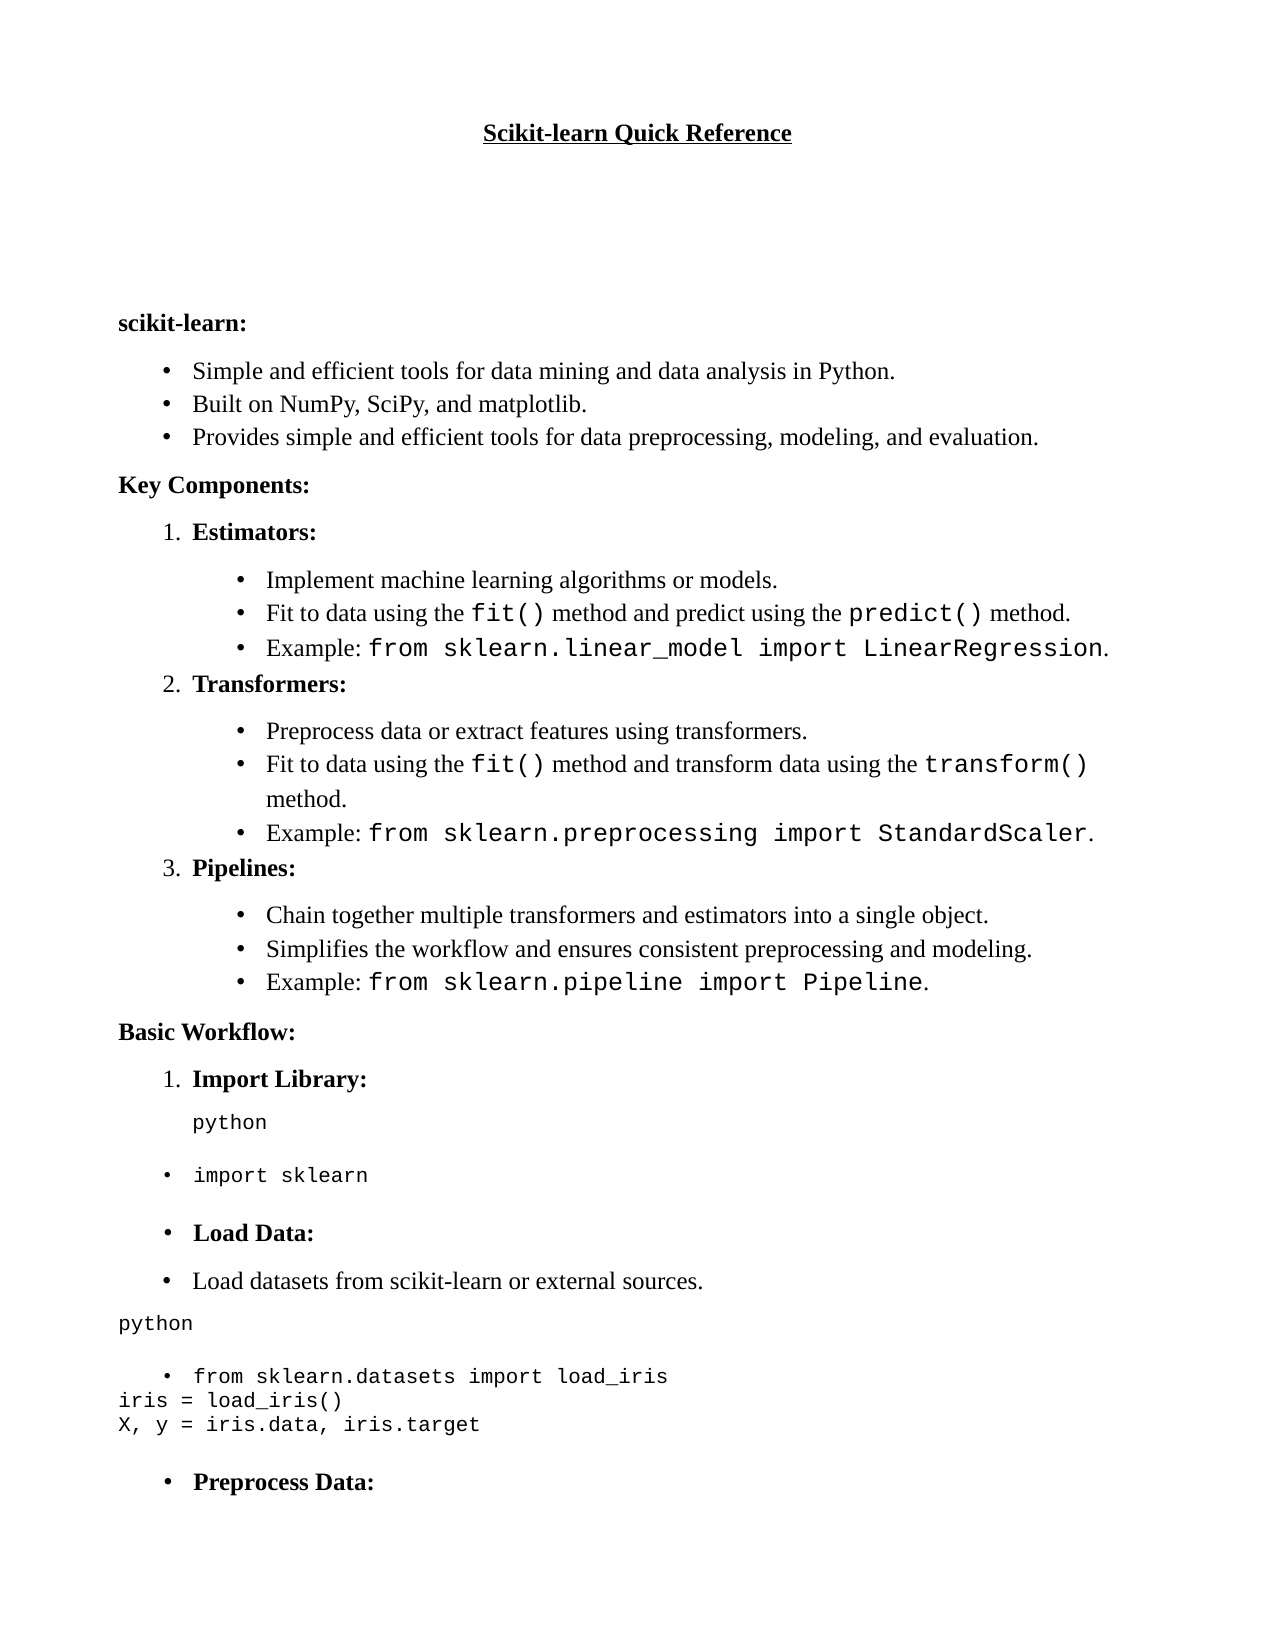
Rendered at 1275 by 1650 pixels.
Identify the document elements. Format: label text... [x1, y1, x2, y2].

list Implement machine learning algorithms or models. [236, 565, 1157, 594]
list Example: from sklearn.pipeline import Pipeline. [236, 967, 1157, 997]
text Scikit-learn Quick Reference [118, 118, 1157, 147]
text iris = load_iris() [118, 1390, 1157, 1414]
list Pipelines: [162, 853, 1157, 882]
list Transformers: [162, 669, 1157, 698]
list Preprocess Data: [164, 1467, 1157, 1496]
list python [162, 1112, 1157, 1136]
list from sklearn.datasets import load_iris [164, 1366, 1157, 1390]
list import sklearn [164, 1165, 1157, 1189]
list Chain together multiple transformers and estimators into a single object. [236, 901, 1157, 929]
list Estimators: [162, 517, 1157, 546]
text Key Components: [118, 470, 1157, 498]
list Import Library: [162, 1064, 1157, 1093]
list Built on NumPy, SciPy, and matplotlib. [162, 389, 1157, 418]
list Preprocess data or extract features using transformers. [236, 716, 1157, 745]
list Load datasets from scikit-learn or external sources. [162, 1266, 1157, 1294]
list Example: from sklearn.preprocessing import StandardScaler. [236, 818, 1157, 848]
list Fit to data using the fit() method and transform data using the transform() method. [236, 749, 1157, 813]
text scikit-learn: [118, 308, 1157, 337]
text python [118, 1313, 1157, 1337]
list Example: from sklearn.linear_model import LinearRegression. [236, 633, 1157, 664]
list Simple and efficient tools for data mining and data analysis in Python. [162, 356, 1157, 385]
text X, y = iris.data, iris.target [118, 1414, 1157, 1437]
list Simplifies the workflow and ensures consistent preprocessing and modeling. [236, 934, 1157, 962]
list Provides simple and efficient tools for data preprocessing, modeling, and evaluation. [162, 422, 1157, 451]
list Load Data: [164, 1218, 1157, 1247]
list Fit to data using the fit() method and predict using the predict() method. [236, 598, 1157, 629]
text Basic Workflow: [118, 1017, 1157, 1045]
